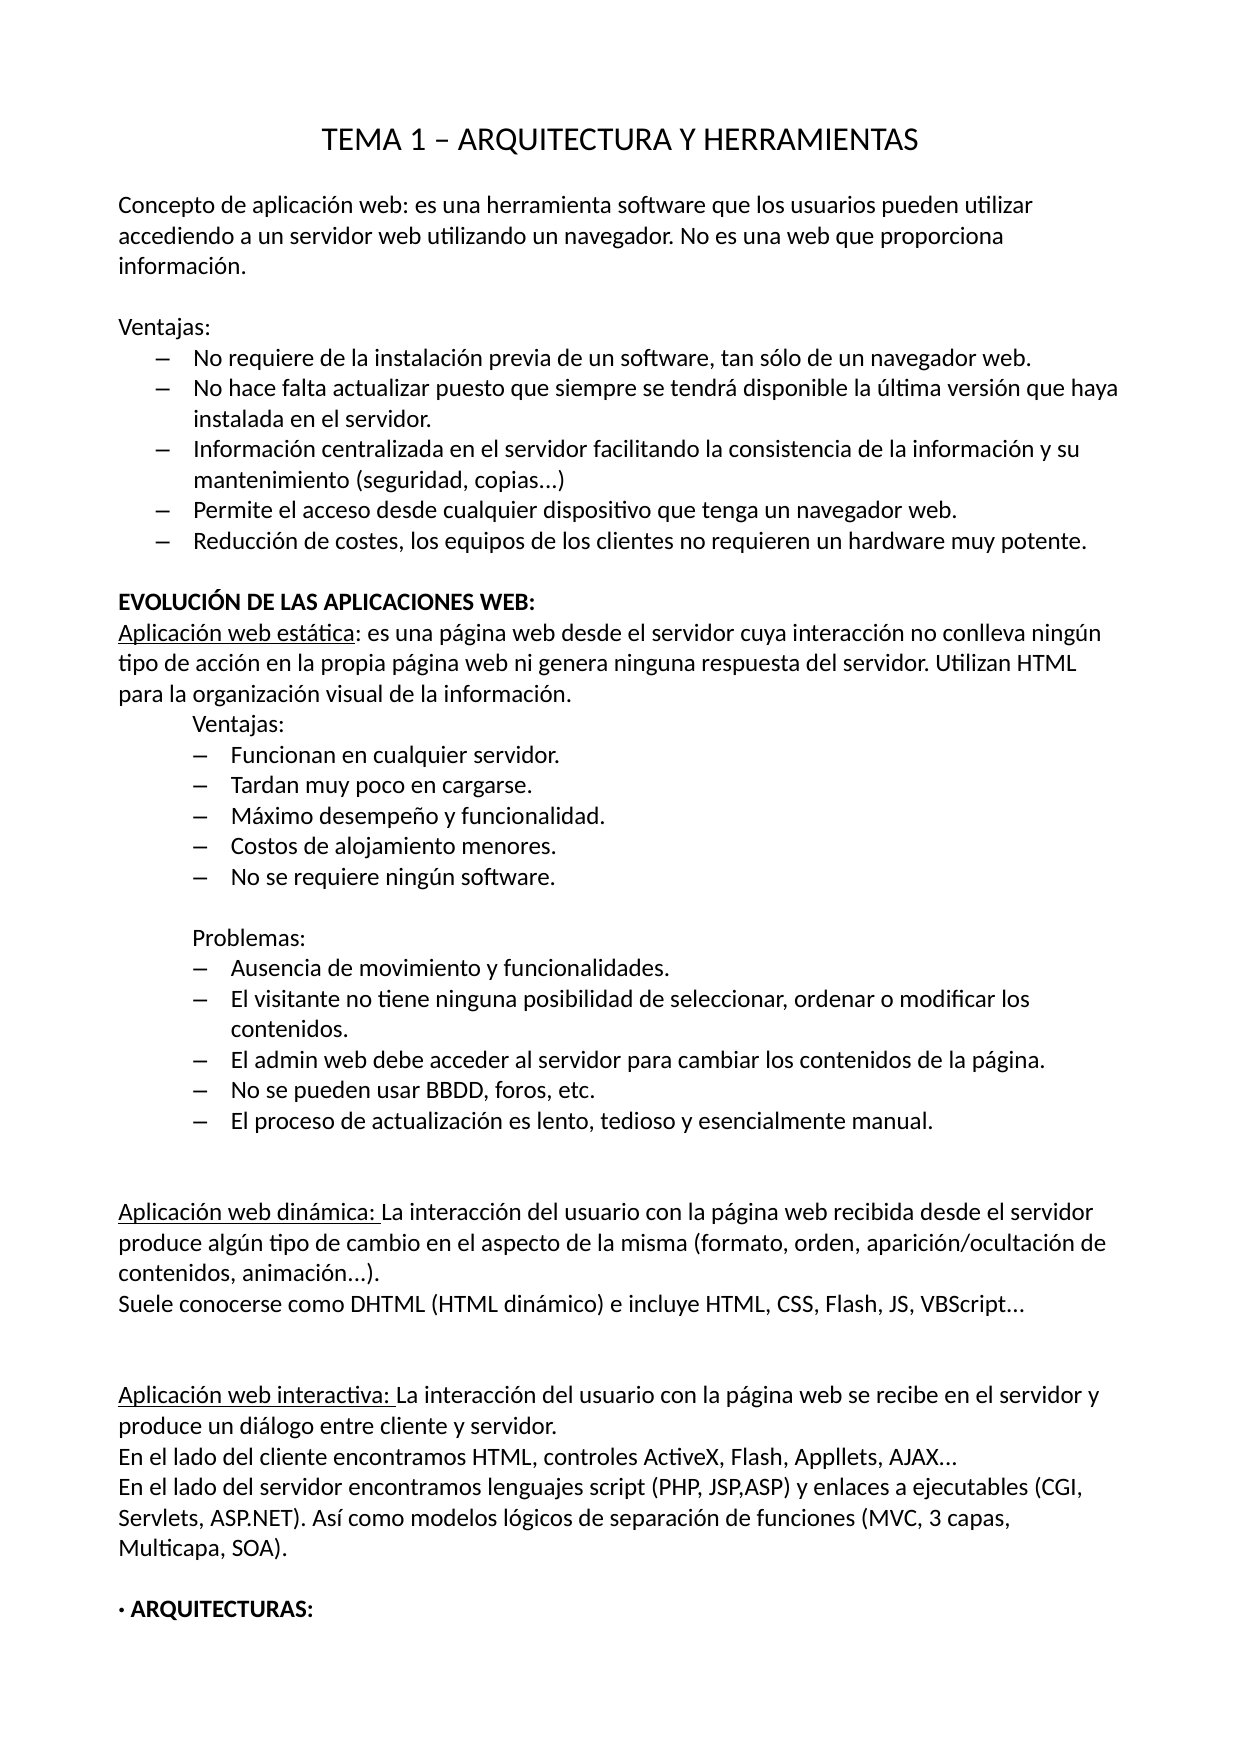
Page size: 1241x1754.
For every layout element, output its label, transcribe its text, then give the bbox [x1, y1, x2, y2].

text · ARQUITECTURAS: [118, 1593, 1122, 1624]
text Ventajas: [118, 708, 1122, 739]
list Ausencia de movimiento y funcionalidades. [193, 952, 1122, 983]
text Suele conocerse como DHTML (HTML dinámico) e incluye HTML, CSS, Flash, JS, VBScript... [118, 1288, 1122, 1319]
text Problemas: [118, 922, 1122, 952]
list Reducción de costes, los equipos de los clientes no requieren un hardware muy potente. [156, 525, 1122, 556]
list No se requiere ningún software. [193, 861, 1122, 891]
text Aplicación web dinámica: La interacción del usuario con la página web recibida desde el servidor produce algún tipo de cambio en el aspecto de la misma (formato, orden, aparición/ocultación de contenidos, animación...). [118, 1197, 1122, 1288]
list Máximo desempeño y funcionalidad. [193, 800, 1122, 830]
list Costos de alojamiento menores. [193, 830, 1122, 861]
list Permite el acceso desde cualquier dispositivo que tenga un navegador web. [156, 494, 1122, 525]
list El admin web debe acceder al servidor para cambiar los contenidos de la página. [193, 1044, 1122, 1074]
list Tardan muy poco en cargarse. [193, 769, 1122, 800]
text Ventajas: [118, 311, 1122, 342]
list Información centralizada en el servidor facilitando la consistencia de la información y su mantenimiento (seguridad, copias...) [156, 433, 1122, 494]
list No se pueden usar BBDD, foros, etc. [193, 1074, 1122, 1105]
text Aplicación web estática: es una página web desde el servidor cuya interacción no conlleva ningún tipo de acción en la propia página web ni genera ninguna respuesta del servidor. Utilizan HTML para la organización visual de la información. [118, 617, 1122, 708]
text TEMA 1 – ARQUITECTURA Y HERRAMIENTAS [118, 118, 1122, 159]
text EVOLUCIÓN DE LAS APLICACIONES WEB: [118, 586, 1122, 617]
text En el lado del servidor encontramos lenguajes script (PHP, JSP,ASP) y enlaces a ejecutables (CGI, Servlets, ASP.NET). Así como modelos lógicos de separación de funciones (MVC, 3 capas, Multicapa, SOA). [118, 1471, 1122, 1563]
list Funcionan en cualquier servidor. [193, 739, 1122, 769]
list No hace falta actualizar puesto que siempre se tendrá disponible la última versión que haya instalada en el servidor. [156, 372, 1122, 433]
text Concepto de aplicación web: es una herramienta software que los usuarios pueden utilizar accediendo a un servidor web utilizando un navegador. No es una web que proporciona información. [118, 189, 1122, 281]
list No requiere de la instalación previa de un software, tan sólo de un navegador web. [156, 342, 1122, 372]
text Aplicación web interactiva: La interacción del usuario con la página web se recibe en el servidor y produce un diálogo entre cliente y servidor. [118, 1380, 1122, 1441]
text En el lado del cliente encontramos HTML, controles ActiveX, Flash, Appllets, AJAX... [118, 1441, 1122, 1471]
list El visitante no tiene ninguna posibilidad de seleccionar, ordenar o modificar los contenidos. [193, 983, 1122, 1044]
list El proceso de actualización es lento, tedioso y esencialmente manual. [193, 1105, 1122, 1136]
